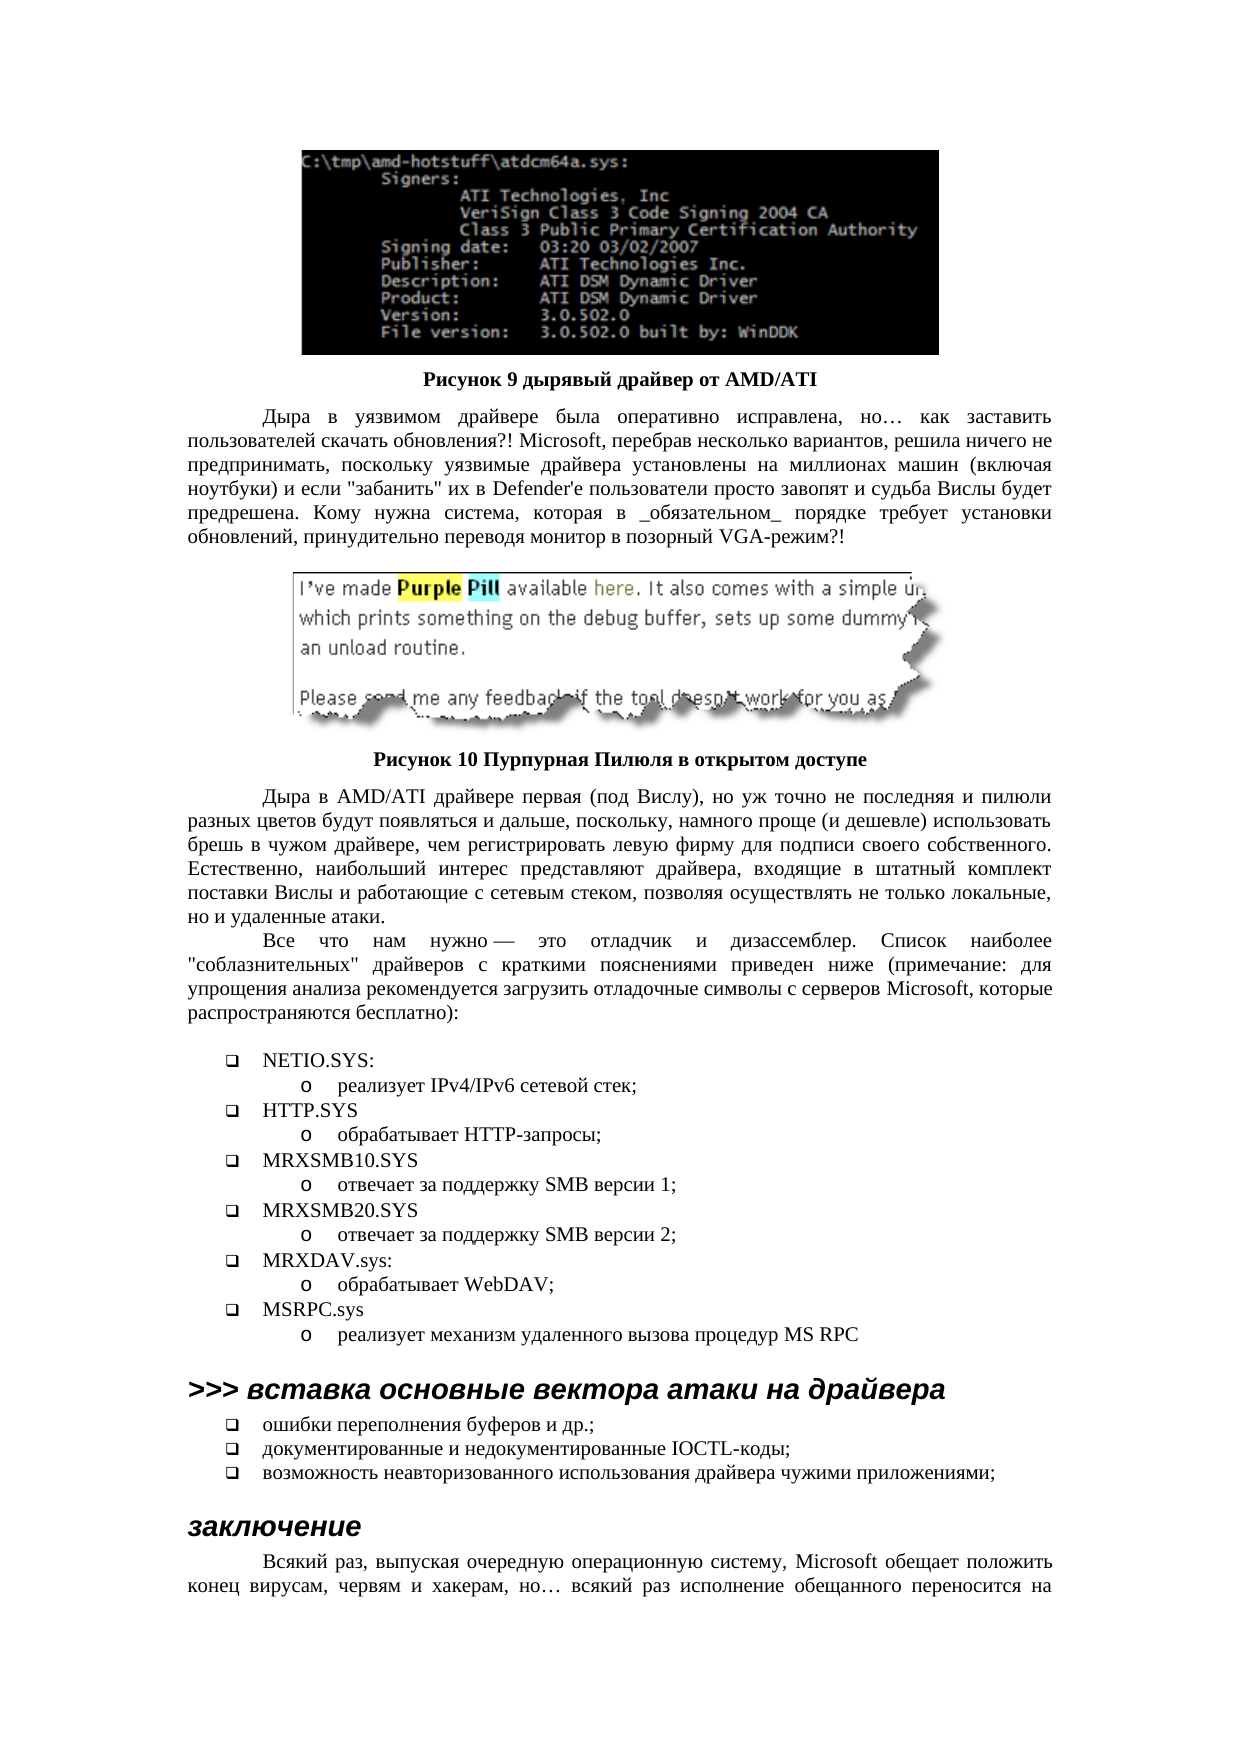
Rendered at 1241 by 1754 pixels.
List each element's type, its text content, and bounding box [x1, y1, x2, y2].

list обрабатывает HTTP-запросы; [300, 1122, 1053, 1148]
text Рисунок 10 Пурпурная Пилюля в открытом доступе [187, 747, 1053, 771]
picture [292, 572, 948, 735]
list отвечает за поддержку SMB версии 1; [300, 1172, 1053, 1198]
list MRXSMB20.SYS [225, 1198, 1053, 1222]
subtitle заключение [187, 1509, 1053, 1543]
list ошибки переполнения буферов и др.; [225, 1412, 1053, 1436]
subtitle >>> вставка основные вектора атаки на драйвера [187, 1372, 1053, 1406]
text Дыра в AMD/ATI драйвере первая (под Вислу), но уж точно не последняя и пилюли разных цветов будут появляться и дальше, поскольку, намного проще (и дешевле) использовать брешь в чужом драйвере, чем регистрировать левую фирму для подписи своего собственного. Естественно, наибольший интерес представляют драйвера, входящие в штатный комплект поставки Вислы и работающие с сетевым стеком, позволяя осуществлять не только локальные, но и удаленные атаки. [187, 784, 1053, 928]
list документированные и недокументированные IOCTL-коды; [225, 1436, 1053, 1460]
list реализует IPv4/IPv6 сетевой стек; [300, 1072, 1053, 1098]
list NETIO.SYS: [225, 1048, 1053, 1072]
list отвечает за поддержку SMB версии 2; [300, 1222, 1053, 1248]
list HTTP.SYS [225, 1098, 1053, 1122]
text Рисунок 9 дырявый драйвер от AMD/ATI [187, 367, 1053, 391]
list MRXSMB10.SYS [225, 1148, 1053, 1172]
picture [301, 150, 939, 355]
list MSRPC.sys [225, 1297, 1053, 1321]
list обрабатывает WebDAV; [300, 1272, 1053, 1297]
text Всякий раз, выпуская очередную операционную систему, Microsoft обещает положить конец вирусам, червям и хакерам, но… всякий раз исполнение обещанного переносится на [187, 1549, 1053, 1597]
list возможность неавторизованного использования драйвера чужими приложениями; [225, 1460, 1053, 1484]
list реализует механизм удаленного вызова процедур MS RPC [300, 1321, 1053, 1347]
text Все что нам нужно — это отладчик и дизассемблер. Список наиболее "соблазнительных" драйверов с краткими пояснениями приведен ниже (примечание: для упрощения анализа рекомендуется загрузить отладочные символы с серверов Microsoft, которые распространяются бесплатно): [187, 928, 1053, 1024]
list MRXDAV.sys: [225, 1248, 1053, 1272]
text Дыра в уязвимом драйвере была оперативно исправлена, но… как заставить пользователей скачать обновления?! Microsoft, перебрав несколько вариантов, решила ничего не предпринимать, поскольку уязвимые драйвера установлены на миллионах машин (включая ноутбуки) и если "забанить" их в Defender'е пользователи просто завопят и судьба Вислы будет предрешена. Кому нужна система, которая в _обязательном_ порядке требует установки обновлений, принудительно переводя монитор в позорный VGA-режим?! [187, 404, 1053, 548]
